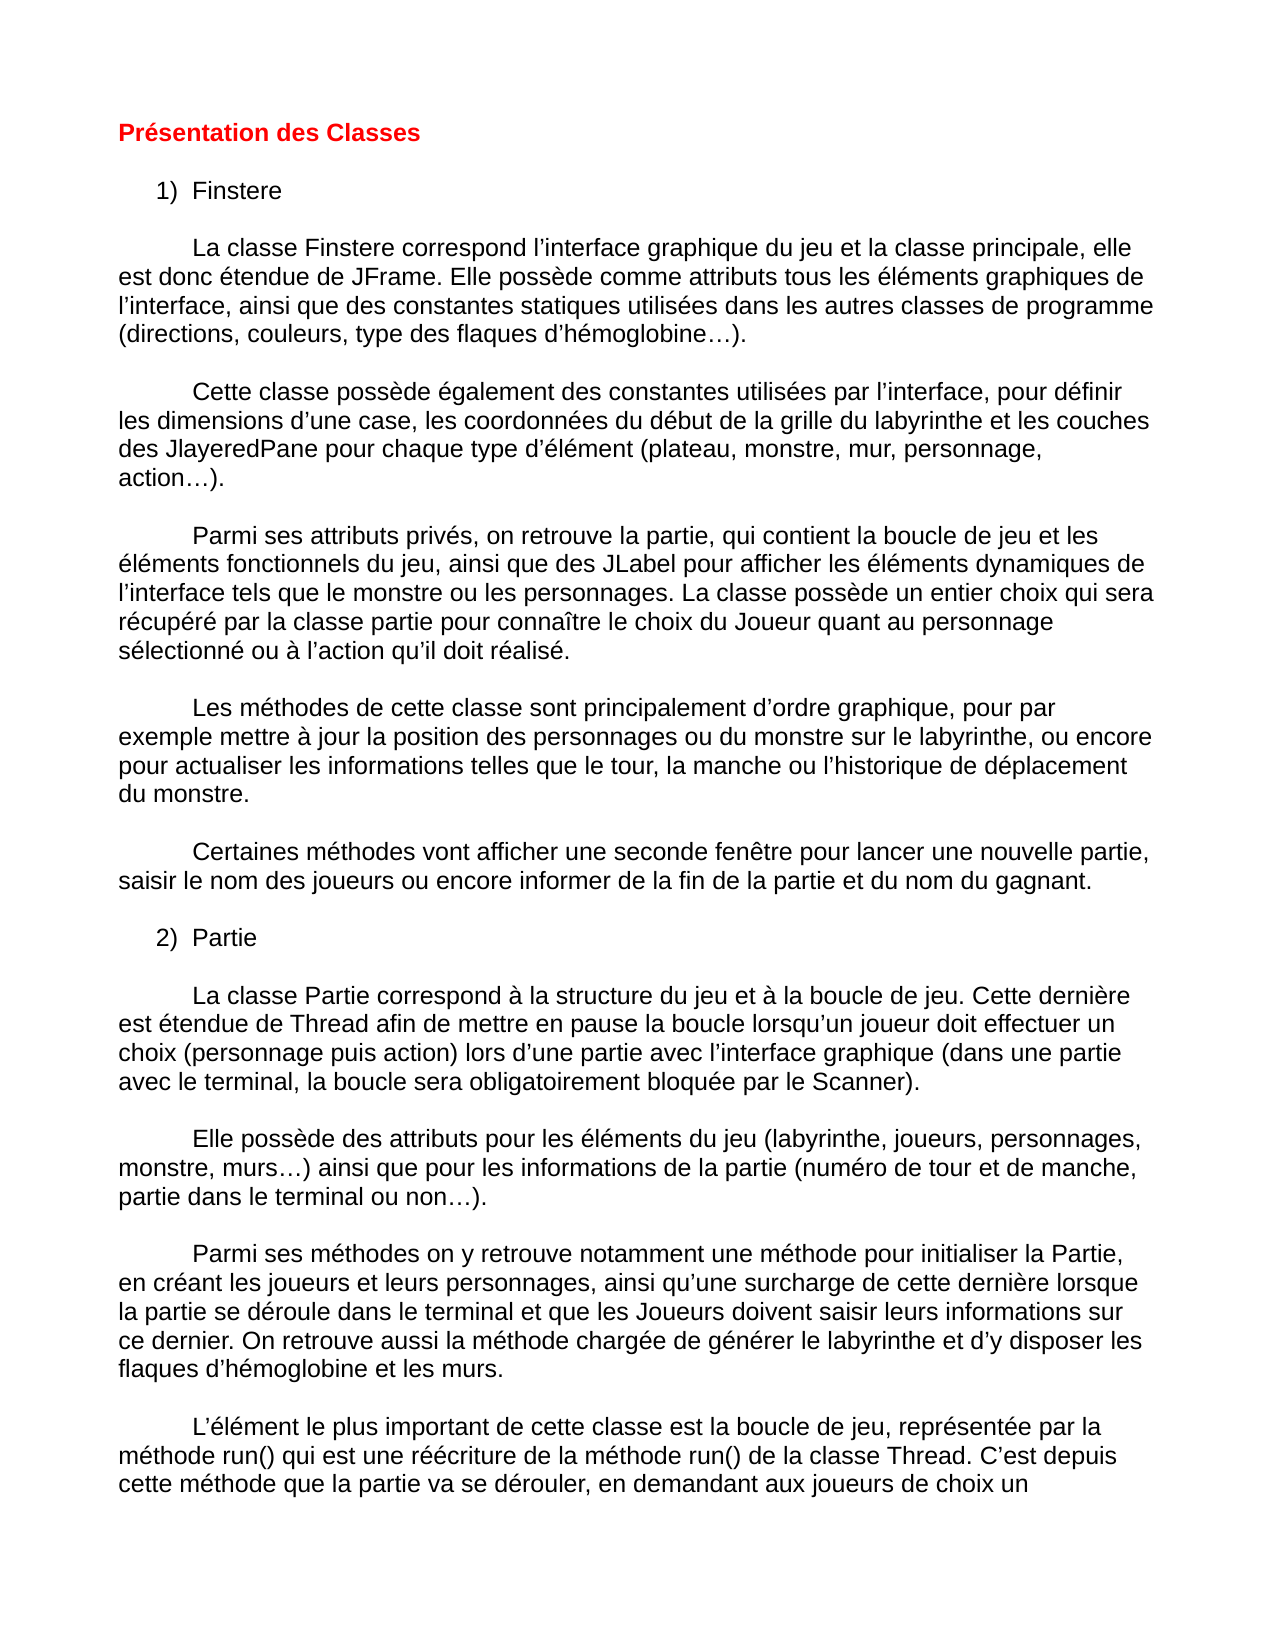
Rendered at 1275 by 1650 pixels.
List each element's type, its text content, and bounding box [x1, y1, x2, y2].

text La classe Finstere correspond l’interface graphique du jeu et la classe principale, elle est donc étendue de JFrame. Elle possède comme attributs tous les éléments graphiques de l’interface, ainsi que des constantes statiques utilisées dans les autres classes de programme (directions, couleurs, type des flaques d’hémoglobine…). [118, 233, 1157, 348]
list Partie [156, 923, 1157, 952]
list Finstere [156, 176, 1157, 204]
text La classe Partie correspond à la structure du jeu et à la boucle de jeu. Cette dernière est étendue de Thread afin de mettre en pause la boucle lorsqu’un joueur doit effectuer un choix (personnage puis action) lors d’une partie avec l’interface graphique (dans une partie avec le terminal, la boucle sera obligatoirement bloquée par le Scanner). [118, 981, 1157, 1096]
text Cette classe possède également des constantes utilisées par l’interface, pour définir les dimensions d’une case, les coordonnées du début de la grille du labyrinthe et les couches des JlayeredPane pour chaque type d’élément (plateau, monstre, mur, personnage, action…). [118, 377, 1157, 492]
text Elle possède des attributs pour les éléments du jeu (labyrinthe, joueurs, personnages, monstre, murs…) ainsi que pour les informations de la partie (numéro de tour et de manche, partie dans le terminal ou non…). [118, 1124, 1157, 1211]
text Certaines méthodes vont afficher une seconde fenêtre pour lancer une nouvelle partie, saisir le nom des joueurs ou encore informer de la fin de la partie et du nom du gagnant. [118, 837, 1157, 894]
text Parmi ses attributs privés, on retrouve la partie, qui contient la boucle de jeu et les éléments fonctionnels du jeu, ainsi que des JLabel pour afficher les éléments dynamiques de l’interface tels que le monstre ou les personnages. La classe possède un entier choix qui sera récupéré par la classe partie pour connaître le choix du Joueur quant au personnage sélectionné ou à l’action qu’il doit réalisé. [118, 521, 1157, 664]
text Parmi ses méthodes on y retrouve notamment une méthode pour initialiser la Partie, en créant les joueurs et leurs personnages, ainsi qu’une surcharge de cette dernière lorsque la partie se déroule dans le terminal et que les Joueurs doivent saisir leurs informations sur ce dernier. On retrouve aussi la méthode chargée de générer le labyrinthe et d’y disposer les flaques d’hémoglobine et les murs. [118, 1239, 1157, 1383]
text L’élément le plus important de cette classe est la boucle de jeu, représentée par la méthode run() qui est une réécriture de la méthode run() de la classe Thread. C’est depuis cette méthode que la partie va se dérouler, en demandant aux joueurs de choix un [118, 1412, 1157, 1498]
text Présentation des Classes [118, 118, 1157, 147]
text Les méthodes de cette classe sont principalement d’ordre graphique, pour par exemple mettre à jour la position des personnages ou du monstre sur le labyrinthe, ou encore pour actualiser les informations telles que le tour, la manche ou l’historique de déplacement du monstre. [118, 693, 1157, 808]
